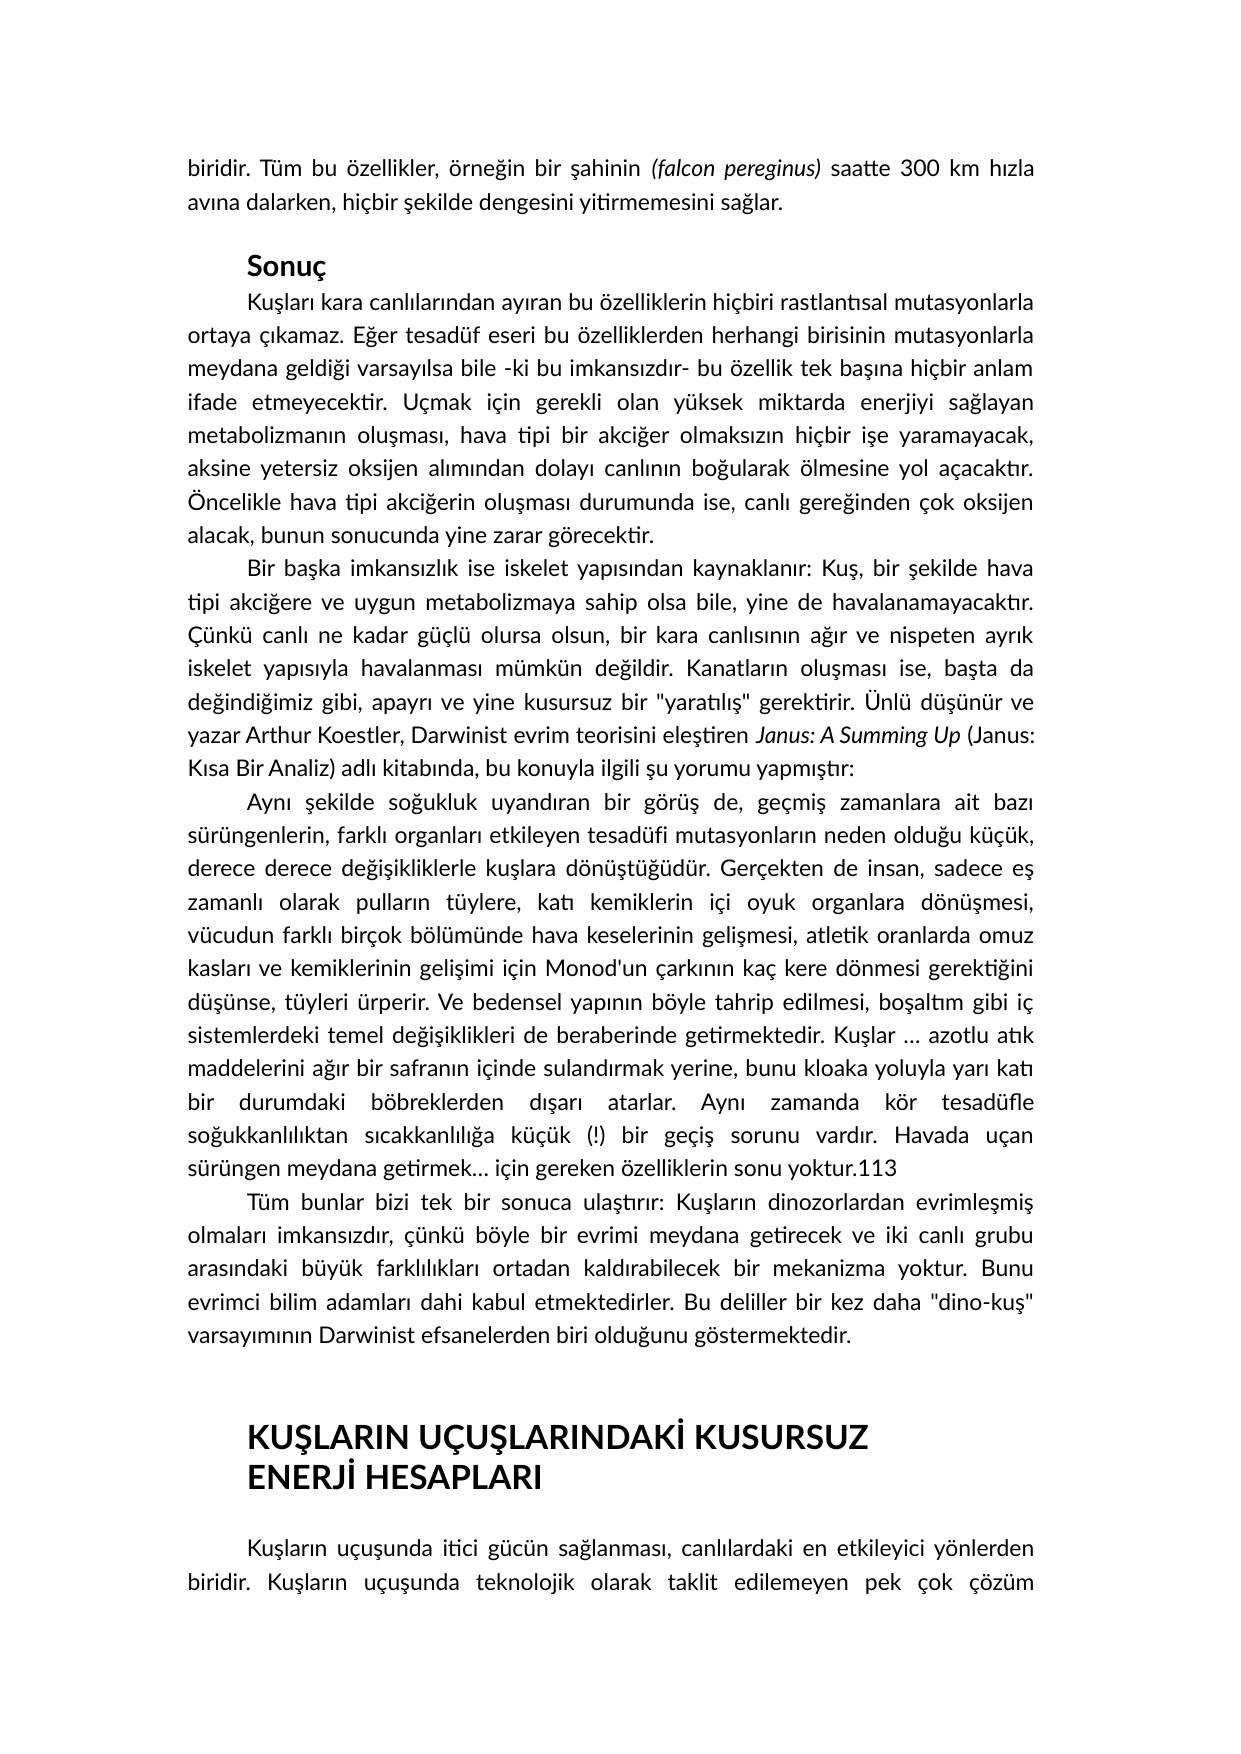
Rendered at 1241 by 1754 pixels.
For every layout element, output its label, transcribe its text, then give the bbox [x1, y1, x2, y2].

text Sonuç [187, 250, 1035, 283]
subtitle KUŞLARIN UÇUŞLARINDAKİ KUSURSUZ [187, 1417, 1035, 1457]
text Bir başka imkansızlık ise iskelet yapısından kaynaklanır: Kuş, bir şekilde hava tipi akciğere ve uygun metabolizmaya sahip olsa bile, yine de havalanamayacaktır. Çünkü canlı ne kadar güçlü olursa olsun, bir kara canlısının ağır ve nispeten ayrık iskelet yapısıyla havalanması mümkün değildir. Kanatların oluşması ise, başta da değindiğimiz gibi, apayrı ve yine kusursuz bir "yaratılış" gerektirir. Ünlü düşünür ve yazar Arthur Koestler, Darwinist evrim teorisini eleştiren Janus: A Summing Up (Janus: Kısa Bir Analiz) adlı kitabında, bu konuyla ilgili şu yorumu yapmıştır: [187, 550, 1035, 783]
text Kuşları kara canlılarından ayıran bu özelliklerin hiçbiri rastlantısal mutasyonlarla ortaya çıkamaz. Eğer tesadüf eseri bu özelliklerden herhangi birisinin mutasyonlarla meydana geldiği varsayılsa bile -ki bu imkansızdır- bu özellik tek başına hiçbir anlam ifade etmeyecektir. Uçmak için gerekli olan yüksek miktarda enerjiyi sağlayan metabolizmanın oluşması, hava tipi bir akciğer olmaksızın hiçbir işe yaramayacak, aksine yetersiz oksijen alımından dolayı canlının boğularak ölmesine yol açacaktır. Öncelikle hava tipi akciğerin oluşması durumunda ise, canlı gereğinden çok oksijen alacak, bunun sonucunda yine zarar görecektir. [187, 283, 1035, 550]
text Aynı şekilde soğukluk uyandıran bir görüş de, geçmiş zamanlara ait bazı sürüngenlerin, farklı organları etkileyen tesadüfi mutasyonların neden olduğu küçük, derece derece değişikliklerle kuşlara dönüştüğüdür. Gerçekten de insan, sadece eş zamanlı olarak pulların tüylere, katı kemiklerin içi oyuk organlara dönüşmesi, vücudun farklı birçok bölümünde hava keselerinin gelişmesi, atletik oranlarda omuz kasları ve kemiklerinin gelişimi için Monod'un çarkının kaç kere dönmesi gerektiğini düşünse, tüyleri ürperir. Ve bedensel yapının böyle tahrip edilmesi, boşaltım gibi iç sistemlerdeki temel değişiklikleri de beraberinde getirmektedir. Kuşlar … azotlu atık maddelerini ağır bir safranın içinde sulandırmak yerine, bunu kloaka yoluyla yarı katı bir durumdaki böbreklerden dışarı atarlar. Aynı zamanda kör tesadüfle soğukkanlılıktan sıcakkanlılığa küçük (!) bir geçiş sorunu vardır. Havada uçan sürüngen meydana getirmek… için gereken özelliklerin sonu yoktur.113 [187, 783, 1035, 1183]
text Kuşların uçuşunda itici gücün sağlanması, canlılardaki en etkileyici yönlerden biridir. Kuşların uçuşunda teknolojik olarak taklit edilemeyen pek çok çözüm [187, 1530, 1035, 1597]
text Tüm bunlar bizi tek bir sonuca ulaştırır: Kuşların dinozorlardan evrimleşmiş olmaları imkansızdır, çünkü böyle bir evrimi meydana getirecek ve iki canlı grubu arasındaki büyük farklılıkları ortadan kaldırabilecek bir mekanizma yoktur. Bunu evrimci bilim adamları dahi kabul etmektedirler. Bu deliller bir kez daha "dino-kuş" varsayımının Darwinist efsanelerden biri olduğunu göstermektedir. [187, 1183, 1035, 1350]
subtitle ENERJİ HESAPLARI [187, 1457, 1035, 1497]
text biridir. Tüm bu özellikler, örneğin bir şahinin (falcon pereginus) saatte 300 km hızla avına dalarken, hiçbir şekilde dengesini yitirmemesini sağlar. [187, 150, 1035, 217]
